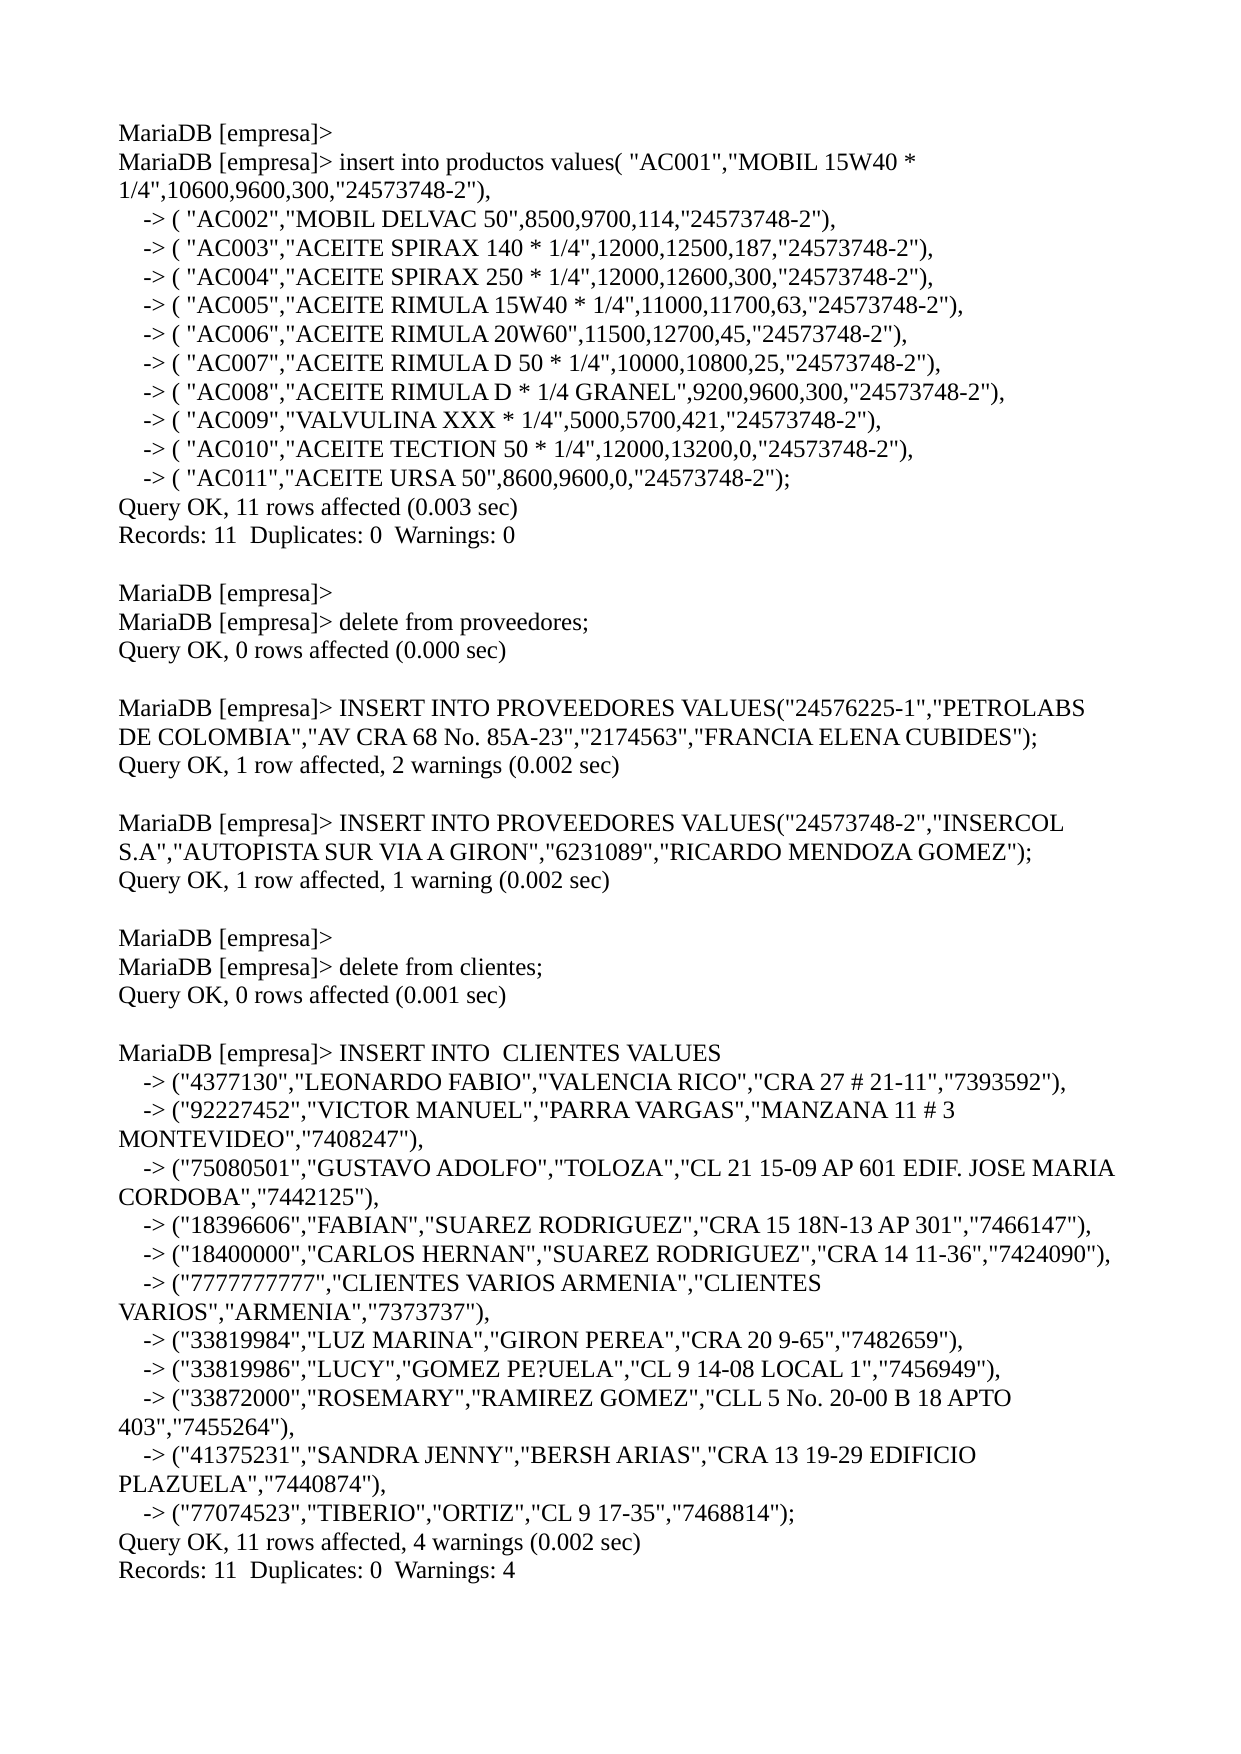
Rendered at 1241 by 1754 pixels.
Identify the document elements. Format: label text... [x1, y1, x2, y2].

text -> ( "AC005","ACEITE RIMULA 15W40 * 1/4",11000,11700,63,"24573748-2"), [118, 291, 1122, 319]
text MariaDB [empresa]> INSERT INTO PROVEEDORES VALUES("24576225-1","PETROLABS DE COLOMBIA","AV CRA 68 No. 85A-23","2174563","FRANCIA ELENA CUBIDES"); [118, 693, 1122, 751]
text Query OK, 0 rows affected (0.001 sec) [118, 981, 1122, 1009]
text -> ("33819986","LUCY","GOMEZ PE?UELA","CL 9 14-08 LOCAL 1","7456949"), [118, 1354, 1122, 1383]
text Query OK, 1 row affected, 2 warnings (0.002 sec) [118, 751, 1122, 779]
text Query OK, 11 rows affected, 4 warnings (0.002 sec) [118, 1527, 1122, 1556]
text MariaDB [empresa]> INSERT INTO PROVEEDORES VALUES("24573748-2","INSERCOL S.A","AUTOPISTA SUR VIA A GIRON","6231089","RICARDO MENDOZA GOMEZ"); [118, 808, 1122, 866]
text -> ("77074523","TIBERIO","ORTIZ","CL 9 17-35","7468814"); [118, 1498, 1122, 1527]
text Query OK, 0 rows affected (0.000 sec) [118, 636, 1122, 664]
text -> ("41375231","SANDRA JENNY","BERSH ARIAS","CRA 13 19-29 EDIFICIO PLAZUELA","7440874"), [118, 1441, 1122, 1498]
text -> ( "AC007","ACEITE RIMULA D 50 * 1/4",10000,10800,25,"24573748-2"), [118, 348, 1122, 377]
text MariaDB [empresa]> delete from proveedores; [118, 607, 1122, 636]
text -> ("75080501","GUSTAVO ADOLFO","TOLOZA","CL 21 15-09 AP 601 EDIF. JOSE MARIA CORDOBA","7442125"), [118, 1153, 1122, 1211]
text -> ( "AC010","ACEITE TECTION 50 * 1/4",12000,13200,0,"24573748-2"), [118, 434, 1122, 463]
text -> ( "AC006","ACEITE RIMULA 20W60",11500,12700,45,"24573748-2"), [118, 319, 1122, 348]
text -> ( "AC011","ACEITE URSA 50",8600,9600,0,"24573748-2"); [118, 463, 1122, 492]
text -> ("33819984","LUZ MARINA","GIRON PEREA","CRA 20 9-65","7482659"), [118, 1326, 1122, 1354]
text -> ("18400000","CARLOS HERNAN","SUAREZ RODRIGUEZ","CRA 14 11-36","7424090"), [118, 1239, 1122, 1268]
text MariaDB [empresa]> [118, 578, 1122, 607]
text MariaDB [empresa]> delete from clientes; [118, 952, 1122, 981]
text -> ("92227452","VICTOR MANUEL","PARRA VARGAS","MANZANA 11 # 3 MONTEVIDEO","7408247"), [118, 1096, 1122, 1153]
text Records: 11 Duplicates: 0 Warnings: 0 [118, 521, 1122, 549]
text -> ("18396606","FABIAN","SUAREZ RODRIGUEZ","CRA 15 18N-13 AP 301","7466147"), [118, 1211, 1122, 1239]
text -> ("4377130","LEONARDO FABIO","VALENCIA RICO","CRA 27 # 21-11","7393592"), [118, 1067, 1122, 1096]
text -> ( "AC004","ACEITE SPIRAX 250 * 1/4",12000,12600,300,"24573748-2"), [118, 262, 1122, 291]
text -> ( "AC009","VALVULINA XXX * 1/4",5000,5700,421,"24573748-2"), [118, 406, 1122, 434]
text -> ("7777777777","CLIENTES VARIOS ARMENIA","CLIENTES VARIOS","ARMENIA","7373737"), [118, 1268, 1122, 1326]
text -> ( "AC008","ACEITE RIMULA D * 1/4 GRANEL",9200,9600,300,"24573748-2"), [118, 377, 1122, 406]
text MariaDB [empresa]> [118, 118, 1122, 147]
text Records: 11 Duplicates: 0 Warnings: 4 [118, 1556, 1122, 1584]
text MariaDB [empresa]> insert into productos values( "AC001","MOBIL 15W40 * 1/4",10600,9600,300,"24573748-2"), [118, 147, 1122, 204]
text Query OK, 1 row affected, 1 warning (0.002 sec) [118, 866, 1122, 894]
text -> ( "AC002","MOBIL DELVAC 50",8500,9700,114,"24573748-2"), [118, 204, 1122, 233]
text -> ("33872000","ROSEMARY","RAMIREZ GOMEZ","CLL 5 No. 20-00 B 18 APTO 403","7455264"), [118, 1383, 1122, 1441]
text Query OK, 11 rows affected (0.003 sec) [118, 492, 1122, 521]
text MariaDB [empresa]> [118, 923, 1122, 952]
text -> ( "AC003","ACEITE SPIRAX 140 * 1/4",12000,12500,187,"24573748-2"), [118, 233, 1122, 262]
text MariaDB [empresa]> INSERT INTO CLIENTES VALUES [118, 1038, 1122, 1067]
